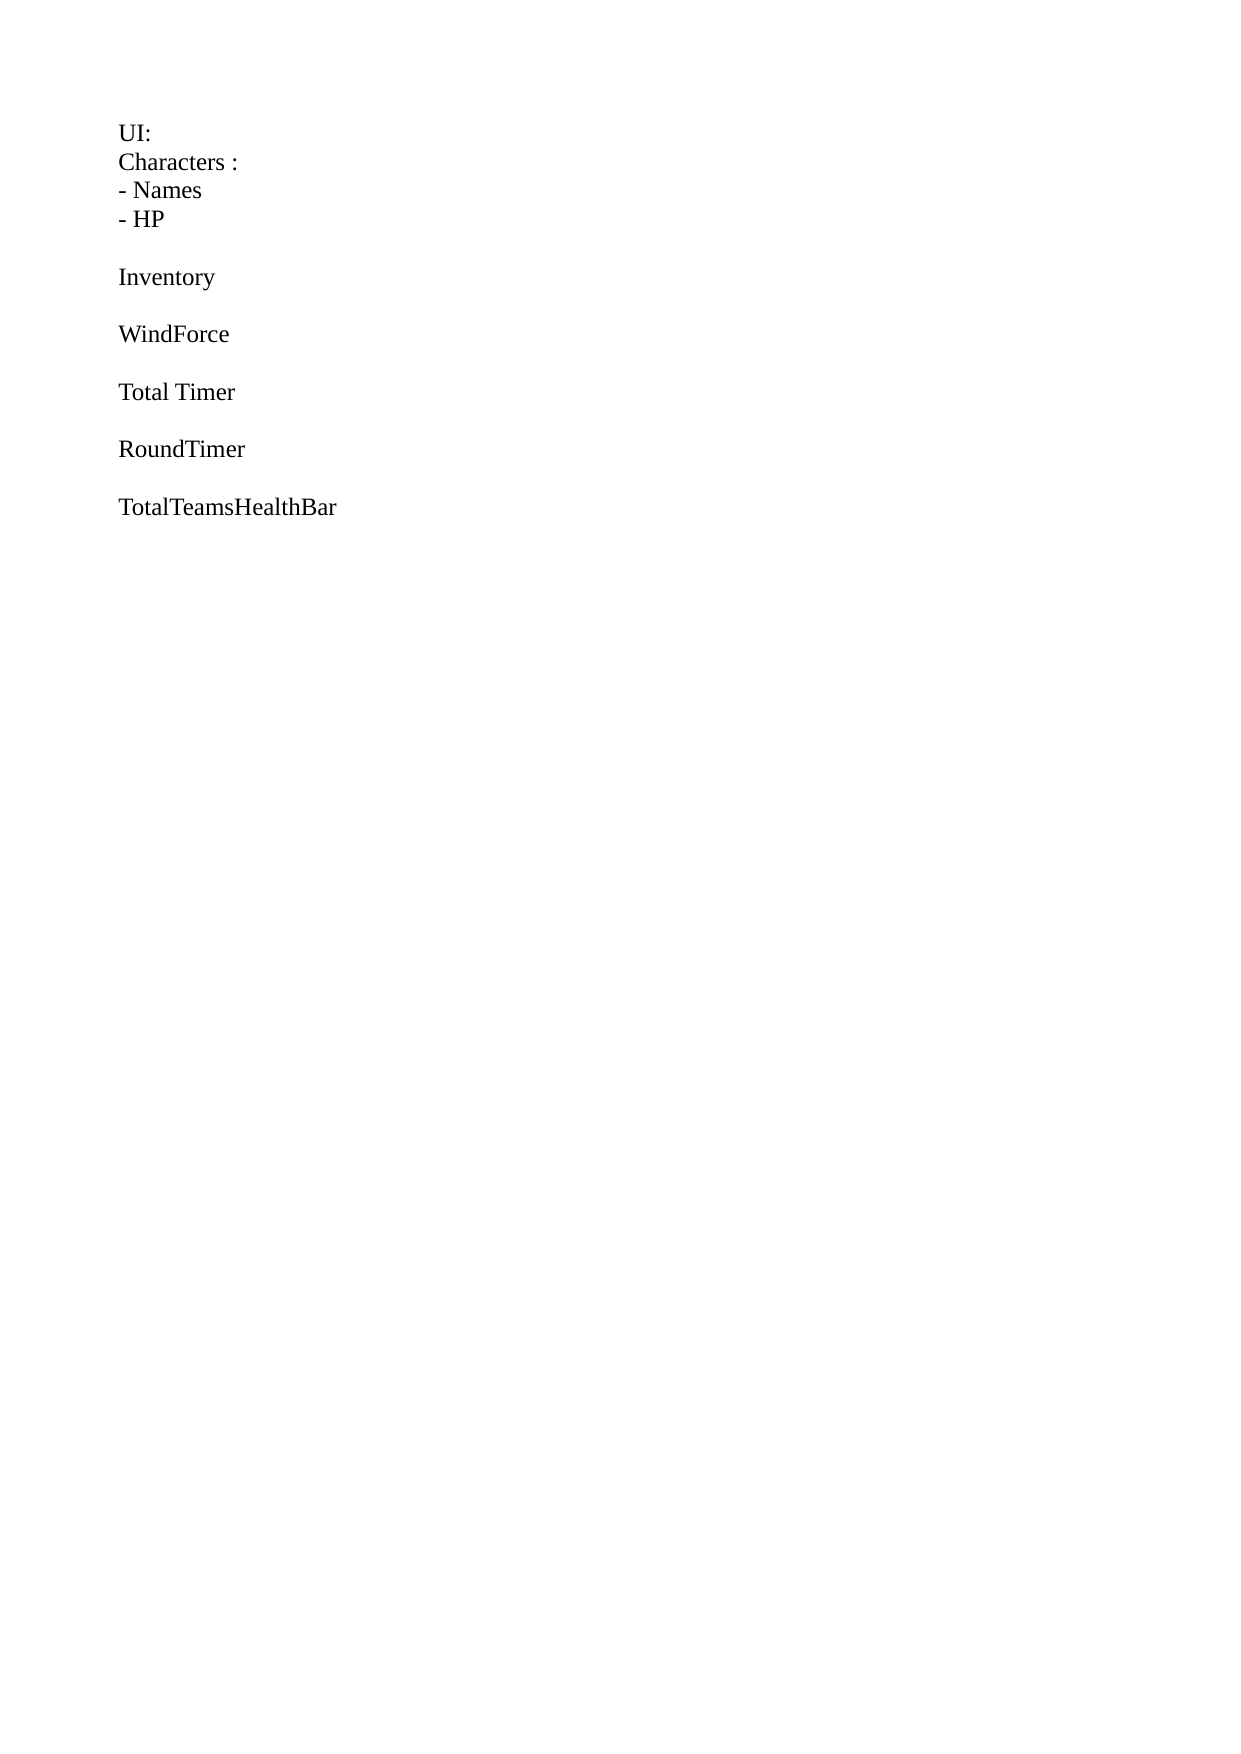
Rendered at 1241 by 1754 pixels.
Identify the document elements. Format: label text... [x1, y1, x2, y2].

text Characters : [118, 147, 1122, 176]
text - HP [118, 204, 1122, 233]
text Inventory [118, 262, 1122, 291]
text Total Timer [118, 377, 1122, 406]
text TotalTeamsHealthBar [118, 492, 1122, 521]
text WindForce [118, 319, 1122, 348]
text - Names [118, 176, 1122, 204]
text RoundTimer [118, 434, 1122, 463]
text UI: [118, 118, 1122, 147]
